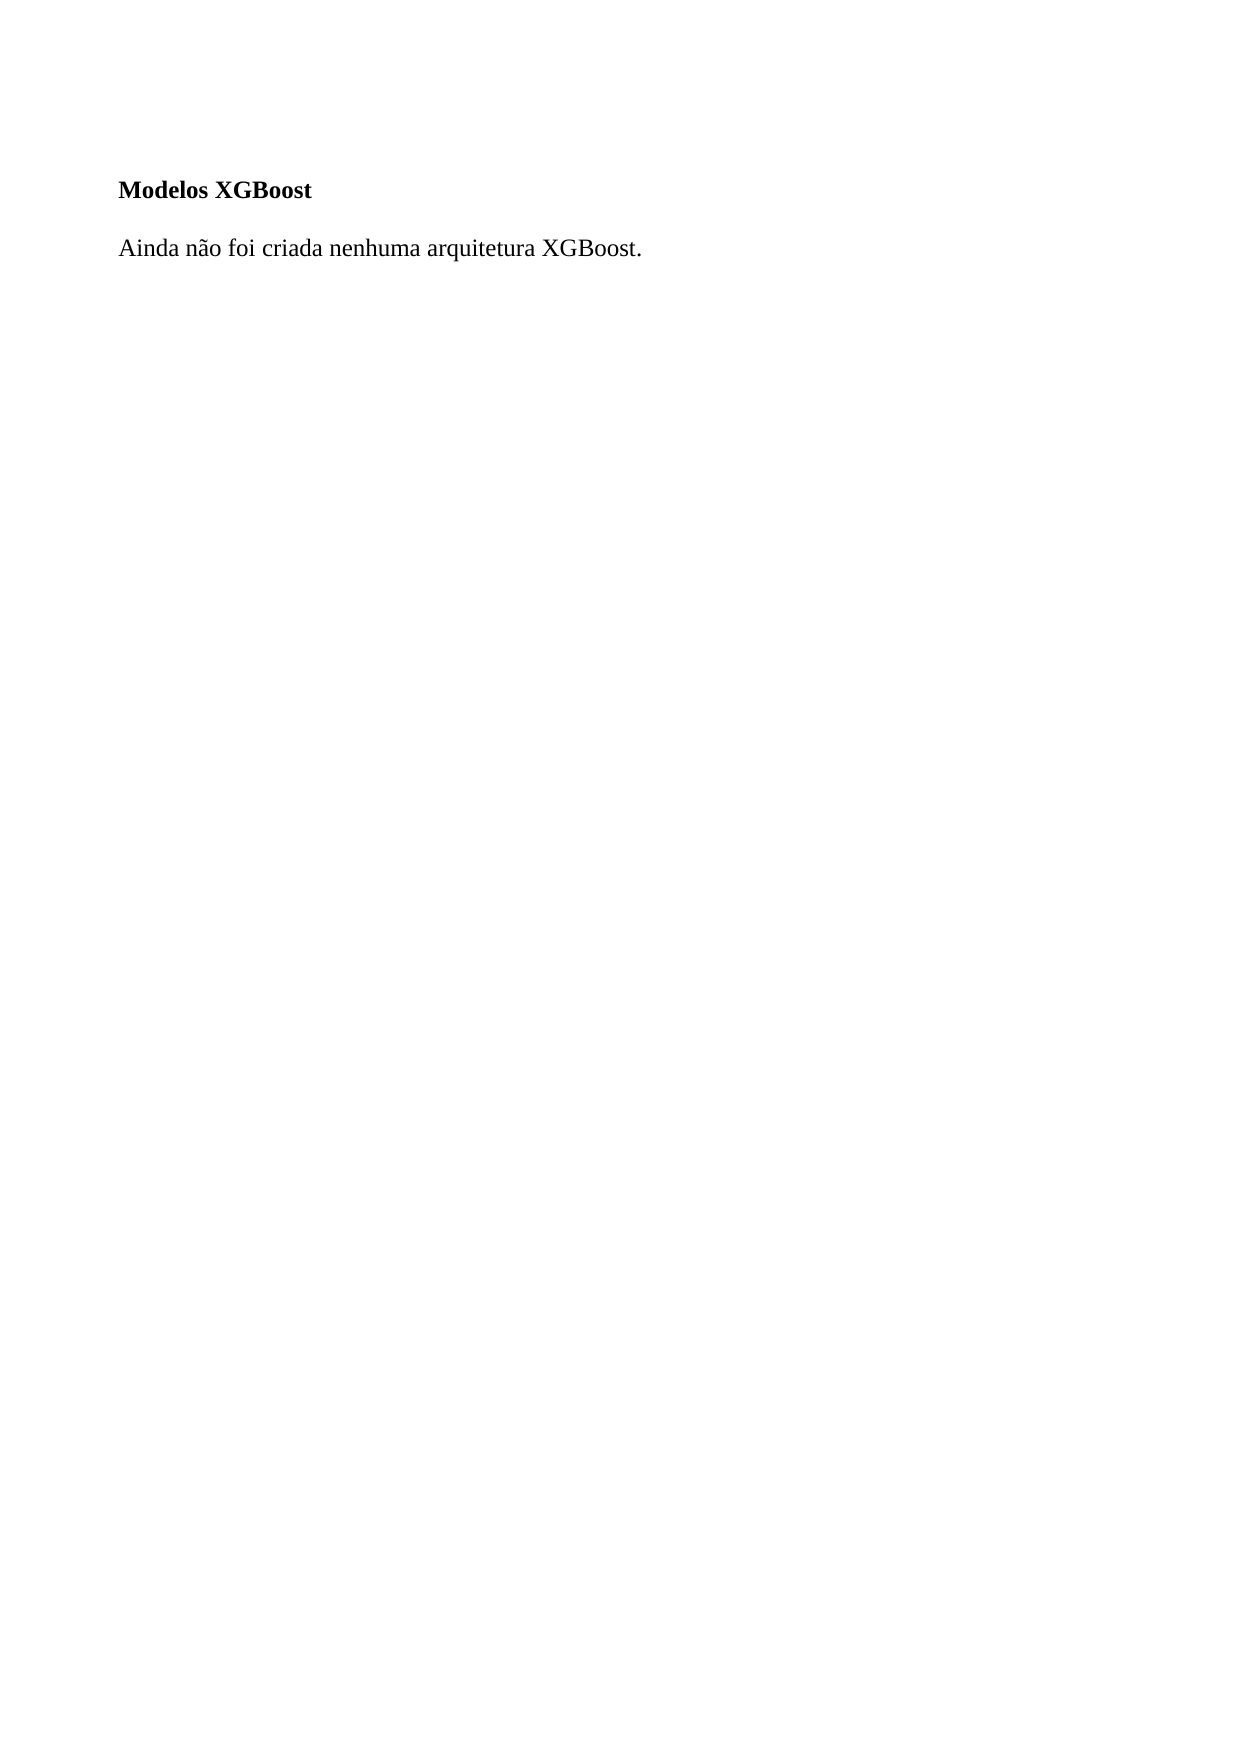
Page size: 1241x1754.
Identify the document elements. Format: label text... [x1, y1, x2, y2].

text Modelos XGBoost [118, 176, 1122, 204]
text Ainda não foi criada nenhuma arquitetura XGBoost. [118, 233, 1122, 262]
